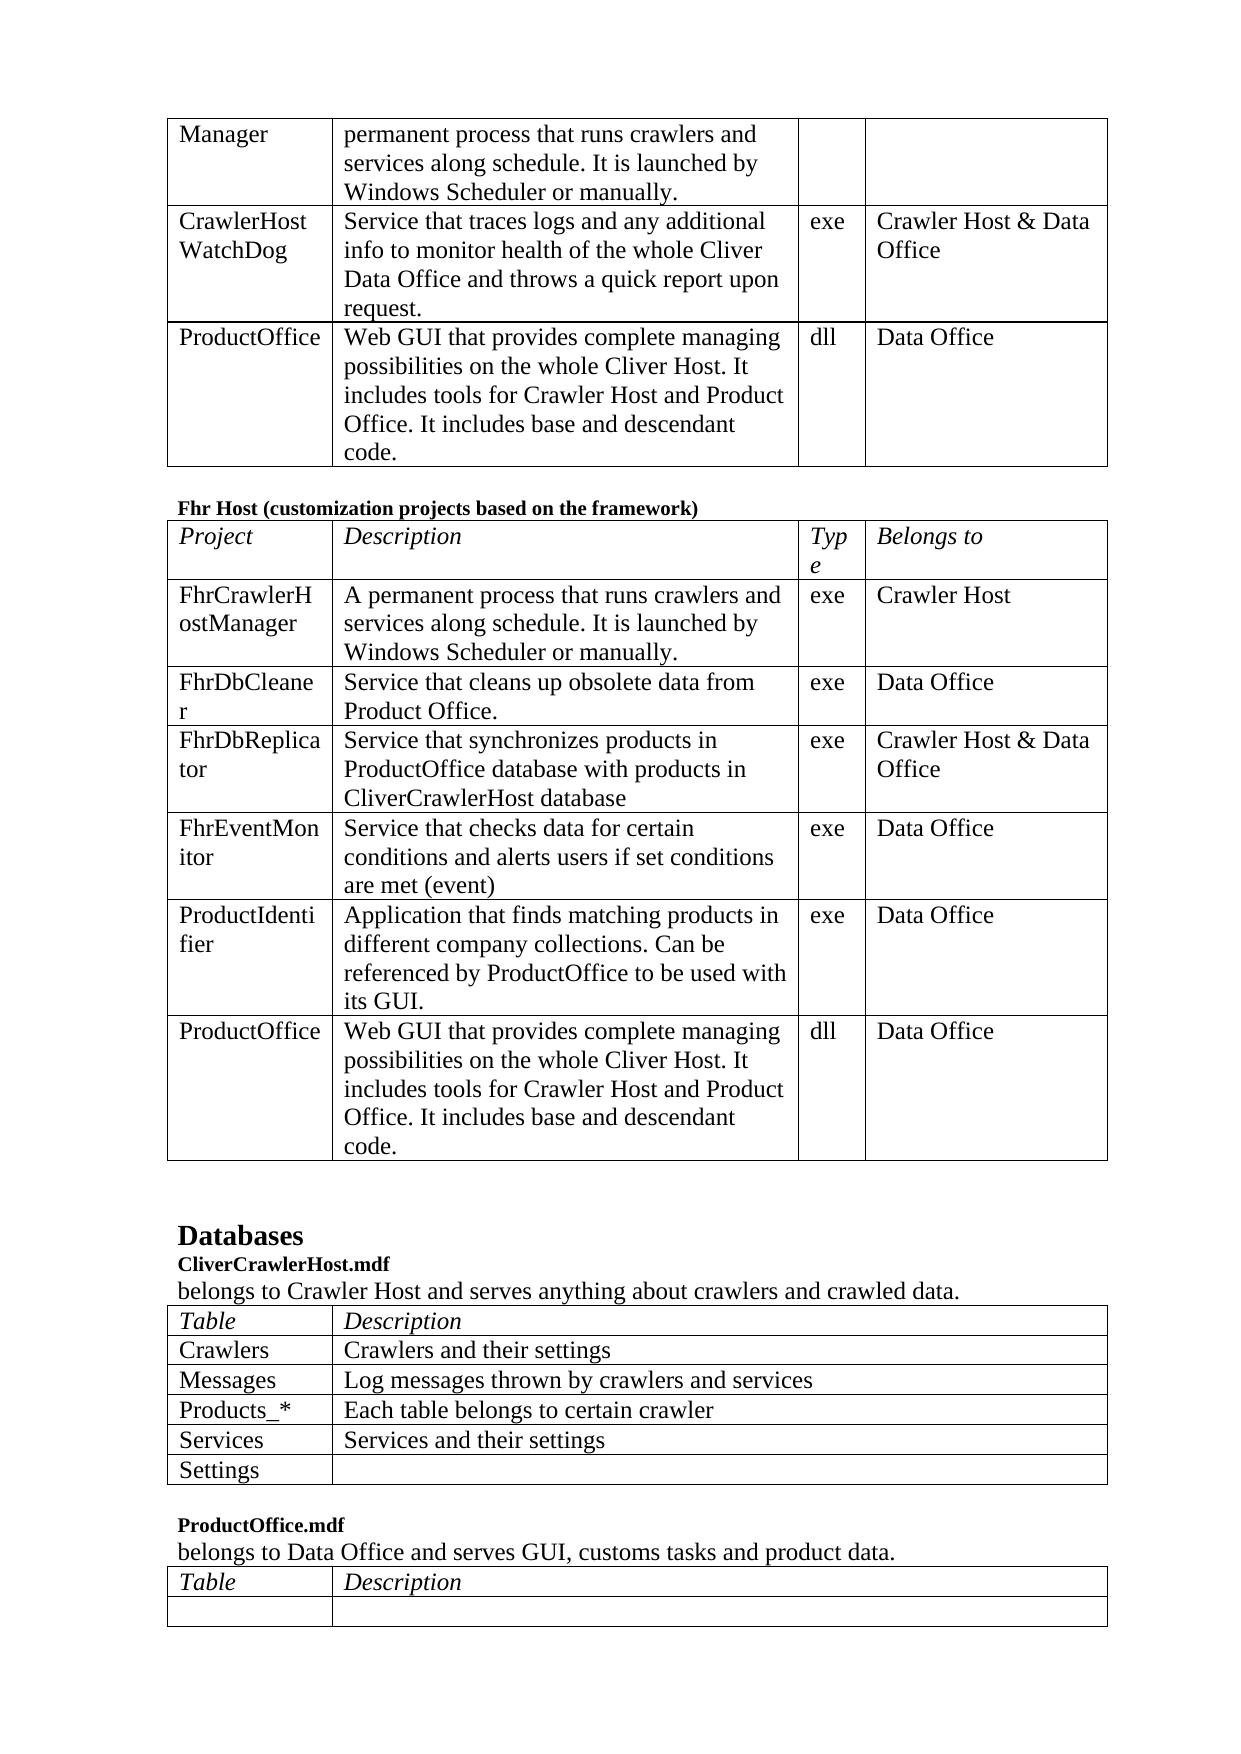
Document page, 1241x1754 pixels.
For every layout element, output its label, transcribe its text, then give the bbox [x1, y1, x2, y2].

table_cell Web GUI that provides complete managing possibilities on the whole Cliver Host. It includes tools for Crawler Host and Product Office. It includes base and descendant code. [333, 323, 798, 466]
table_cell ProductOffice [168, 323, 332, 466]
table_cell Settings [168, 1455, 332, 1483]
table_cell CrawlerHostWatchDog [168, 206, 332, 321]
table_cell Products_* [168, 1395, 332, 1424]
table_header Table [168, 1306, 332, 1334]
table_cell Data Office [866, 323, 1107, 466]
table_cell Messages [168, 1365, 332, 1394]
table_cell [168, 1597, 332, 1626]
table_cell FhrDbCleaner [168, 667, 332, 724]
table_cell Each table belongs to certain crawler [333, 1395, 1107, 1424]
text CliverCrawlerHost.mdf [177, 1252, 1152, 1276]
table_header Table [168, 1567, 332, 1596]
table_cell [333, 1597, 1107, 1626]
table_cell dll [799, 1016, 865, 1160]
table_cell Data Office [866, 667, 1107, 724]
text ProductOffice.mdf [177, 1513, 1152, 1537]
table_cell FhrDbReplicator [168, 726, 332, 812]
table_cell Application that finds matching products in different company collections. Can be referenced by ProductOffice to be used with its GUI. [333, 900, 798, 1015]
table_cell FhrEventMonitor [168, 813, 332, 899]
table_cell Data Office [866, 1016, 1107, 1160]
table_cell [866, 119, 1107, 205]
table_cell Crawler Host [866, 580, 1107, 666]
table_cell Crawlers and their settings [333, 1336, 1107, 1364]
table_cell Crawlers [168, 1336, 332, 1364]
table_cell [799, 119, 865, 205]
table_cell Service that synchronizes products in ProductOffice database with products in CliverCrawlerHost database [333, 726, 798, 812]
table_cell A permanent process that runs crawlers and services along schedule. It is launched by Windows Scheduler or manually. [333, 580, 798, 666]
table_cell FhrCrawlerHostManager [168, 580, 332, 666]
table_cell exe [799, 813, 865, 899]
table_header Description [333, 1306, 1107, 1334]
table_header Description [333, 1567, 1107, 1596]
text belongs to Crawler Host and serves anything about crawlers and crawled data. [177, 1276, 1152, 1305]
text Fhr Host (customization projects based on the framework) [177, 496, 1152, 520]
table_cell Service that cleans up obsolete data from Product Office. [333, 667, 798, 724]
table_cell Web GUI that provides complete managing possibilities on the whole Cliver Host. It includes tools for Crawler Host and Product Office. It includes base and descendant code. [333, 1016, 798, 1160]
table_cell Services and their settings [333, 1425, 1107, 1454]
table_cell permanent process that runs crawlers and services along schedule. It is launched by Windows Scheduler or manually. [333, 119, 798, 205]
table_cell exe [799, 667, 865, 724]
table_header Description [333, 521, 798, 579]
table_cell Services [168, 1425, 332, 1454]
table_cell ProductIdentifier [168, 900, 332, 1015]
table_cell Log messages thrown by crawlers and services [333, 1365, 1107, 1394]
text belongs to Data Office and serves GUI, customs tasks and product data. [177, 1537, 1152, 1566]
table_cell Data Office [866, 813, 1107, 899]
table_cell dll [799, 323, 865, 466]
table_cell Crawler Host & Data Office [866, 206, 1107, 321]
table_cell exe [799, 206, 865, 321]
table_cell Service that checks data for certain conditions and alerts users if set conditions are met (event) [333, 813, 798, 899]
table_header Belongs to [866, 521, 1107, 579]
text Databases [177, 1218, 1152, 1252]
table_cell exe [799, 726, 865, 812]
table_cell Crawler Host & Data Office [866, 726, 1107, 812]
table_cell [333, 1455, 1107, 1483]
table_cell exe [799, 580, 865, 666]
table_cell Service that traces logs and any additional info to monitor health of the whole Cliver Data Office and throws a quick report upon request. [333, 206, 798, 321]
table_cell ProductOffice [168, 1016, 332, 1160]
table_header Project [168, 521, 332, 579]
table_header Type [799, 521, 865, 579]
table_cell Manager [168, 119, 332, 205]
table_cell exe [799, 900, 865, 1015]
table_cell Data Office [866, 900, 1107, 1015]
